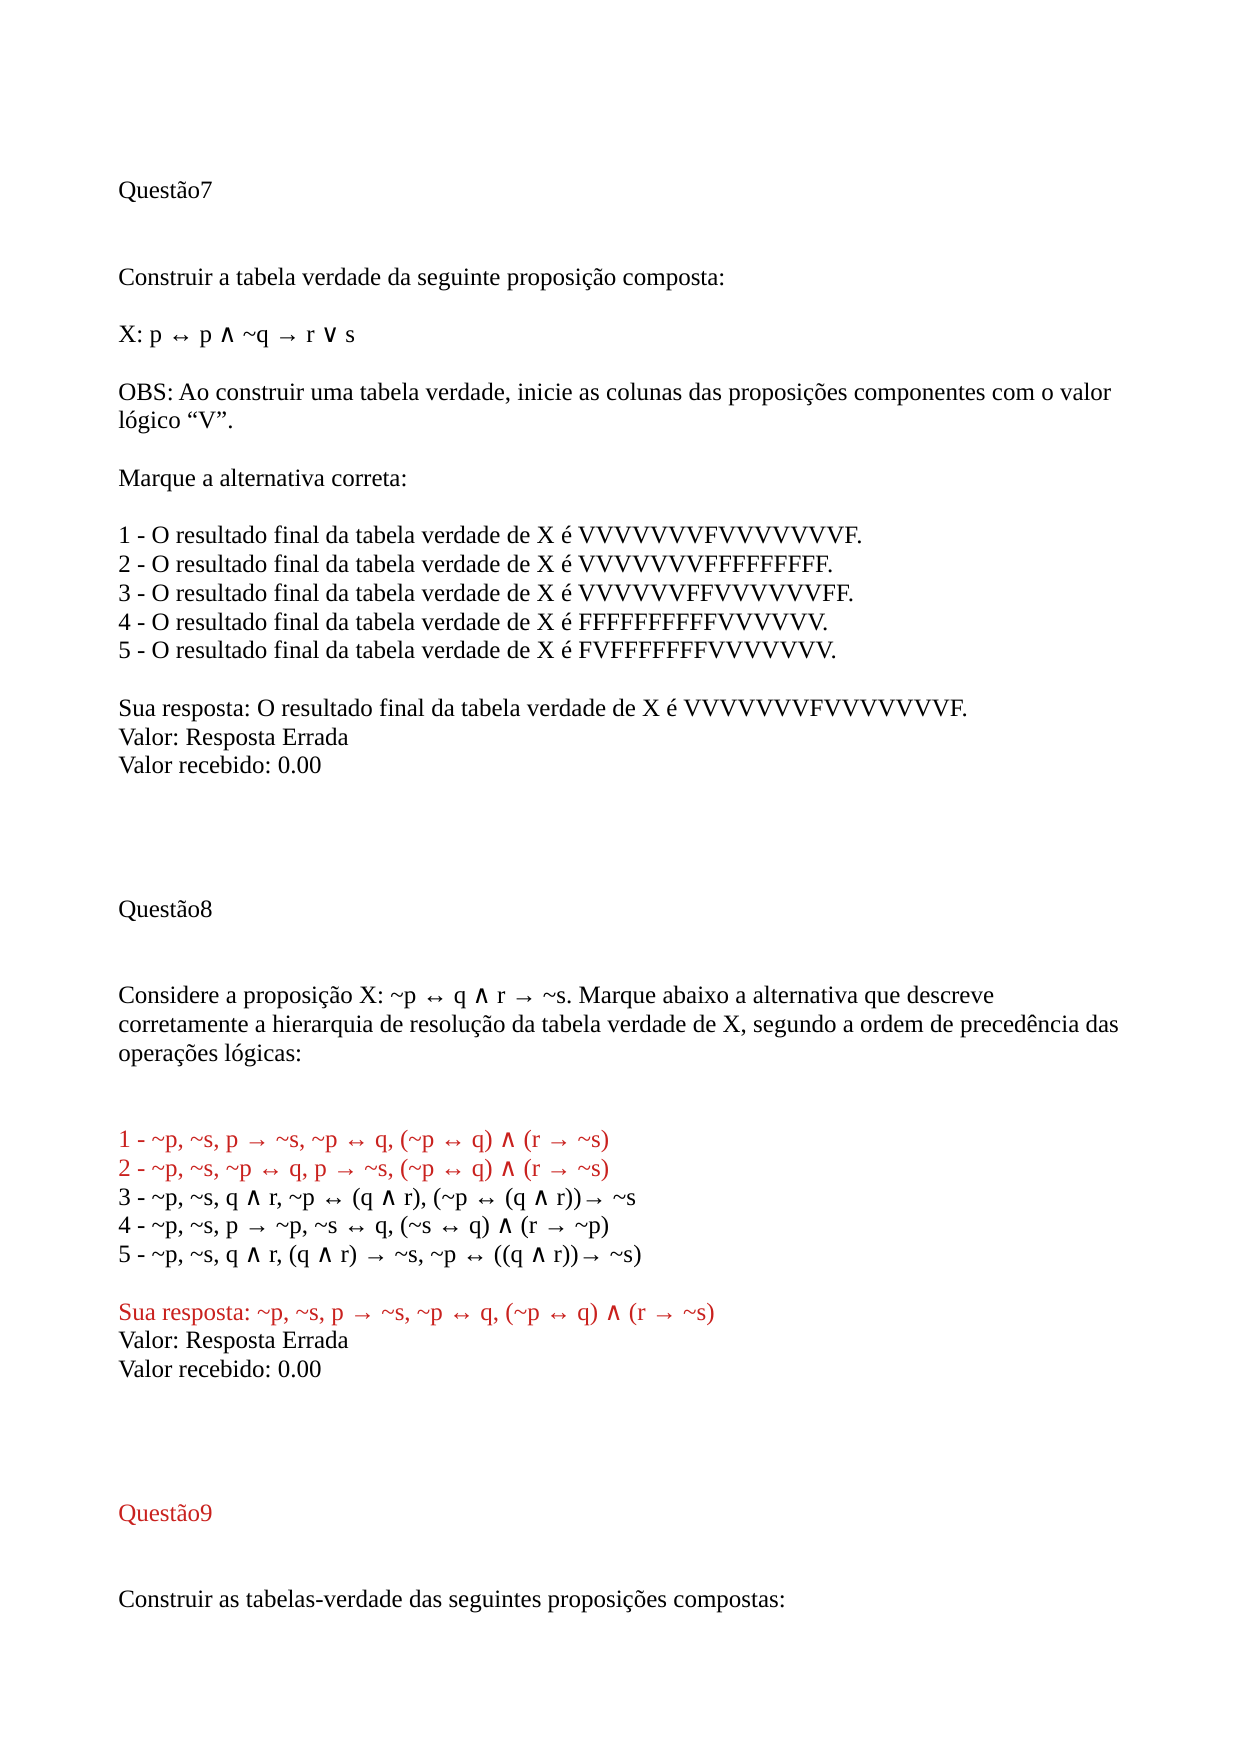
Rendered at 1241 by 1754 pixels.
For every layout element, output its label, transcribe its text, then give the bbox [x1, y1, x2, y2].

text OBS: Ao construir uma tabela verdade, inicie as colunas das proposições componentes com o valor lógico “V”. [118, 377, 1122, 434]
text Questão7 [118, 176, 1122, 204]
text 1 - O resultado final da tabela verdade de X é VVVVVVVFVVVVVVVF. [118, 521, 1122, 549]
text 2 - ~p, ~s, ~p ↔ q, p → ~s, (~p ↔ q) ∧ (r → ~s) [118, 1153, 1122, 1182]
text Valor recebido: 0.00 [118, 751, 1122, 779]
text 1 - ~p, ~s, p → ~s, ~p ↔ q, (~p ↔ q) ∧ (r → ~s) [118, 1124, 1122, 1153]
text Construir as tabelas-verdade das seguintes proposições compostas: [118, 1584, 1122, 1613]
text Questão9 [118, 1498, 1122, 1527]
text Questão8 [118, 894, 1122, 923]
text X: p ↔ p ∧ ~q → r ∨ s [118, 319, 1122, 348]
text 3 - ~p, ~s, q ∧ r, ~p ↔ (q ∧ r), (~p ↔ (q ∧ r))→ ~s [118, 1182, 1122, 1211]
text Sua resposta: O resultado final da tabela verdade de X é VVVVVVVFVVVVVVVF. [118, 693, 1122, 722]
text 3 - O resultado final da tabela verdade de X é VVVVVVFFVVVVVVFF. [118, 578, 1122, 607]
text Valor recebido: 0.00 [118, 1354, 1122, 1383]
text Marque a alternativa correta: [118, 463, 1122, 492]
text Construir a tabela verdade da seguinte proposição composta: [118, 262, 1122, 291]
text 5 - O resultado final da tabela verdade de X é FVFFFFFFFVVVVVVV. [118, 636, 1122, 664]
text 5 - ~p, ~s, q ∧ r, (q ∧ r) → ~s, ~p ↔ ((q ∧ r))→ ~s) [118, 1239, 1122, 1268]
text 4 - ~p, ~s, p → ~p, ~s ↔ q, (~s ↔ q) ∧ (r → ~p) [118, 1211, 1122, 1239]
text 2 - O resultado final da tabela verdade de X é VVVVVVVFFFFFFFFF. [118, 549, 1122, 578]
text Valor: Resposta Errada [118, 1326, 1122, 1354]
text Considere a proposição X: ~p ↔ q ∧ r → ~s. Marque abaixo a alternativa que descreve corretamente a hierarquia de resolução da tabela verdade de X, segundo a ordem de precedência das operações lógicas: [118, 981, 1122, 1067]
text Sua resposta: ~p, ~s, p → ~s, ~p ↔ q, (~p ↔ q) ∧ (r → ~s) [118, 1297, 1122, 1326]
text Valor: Resposta Errada [118, 722, 1122, 751]
text 4 - O resultado final da tabela verdade de X é FFFFFFFFFFVVVVVV. [118, 607, 1122, 636]
